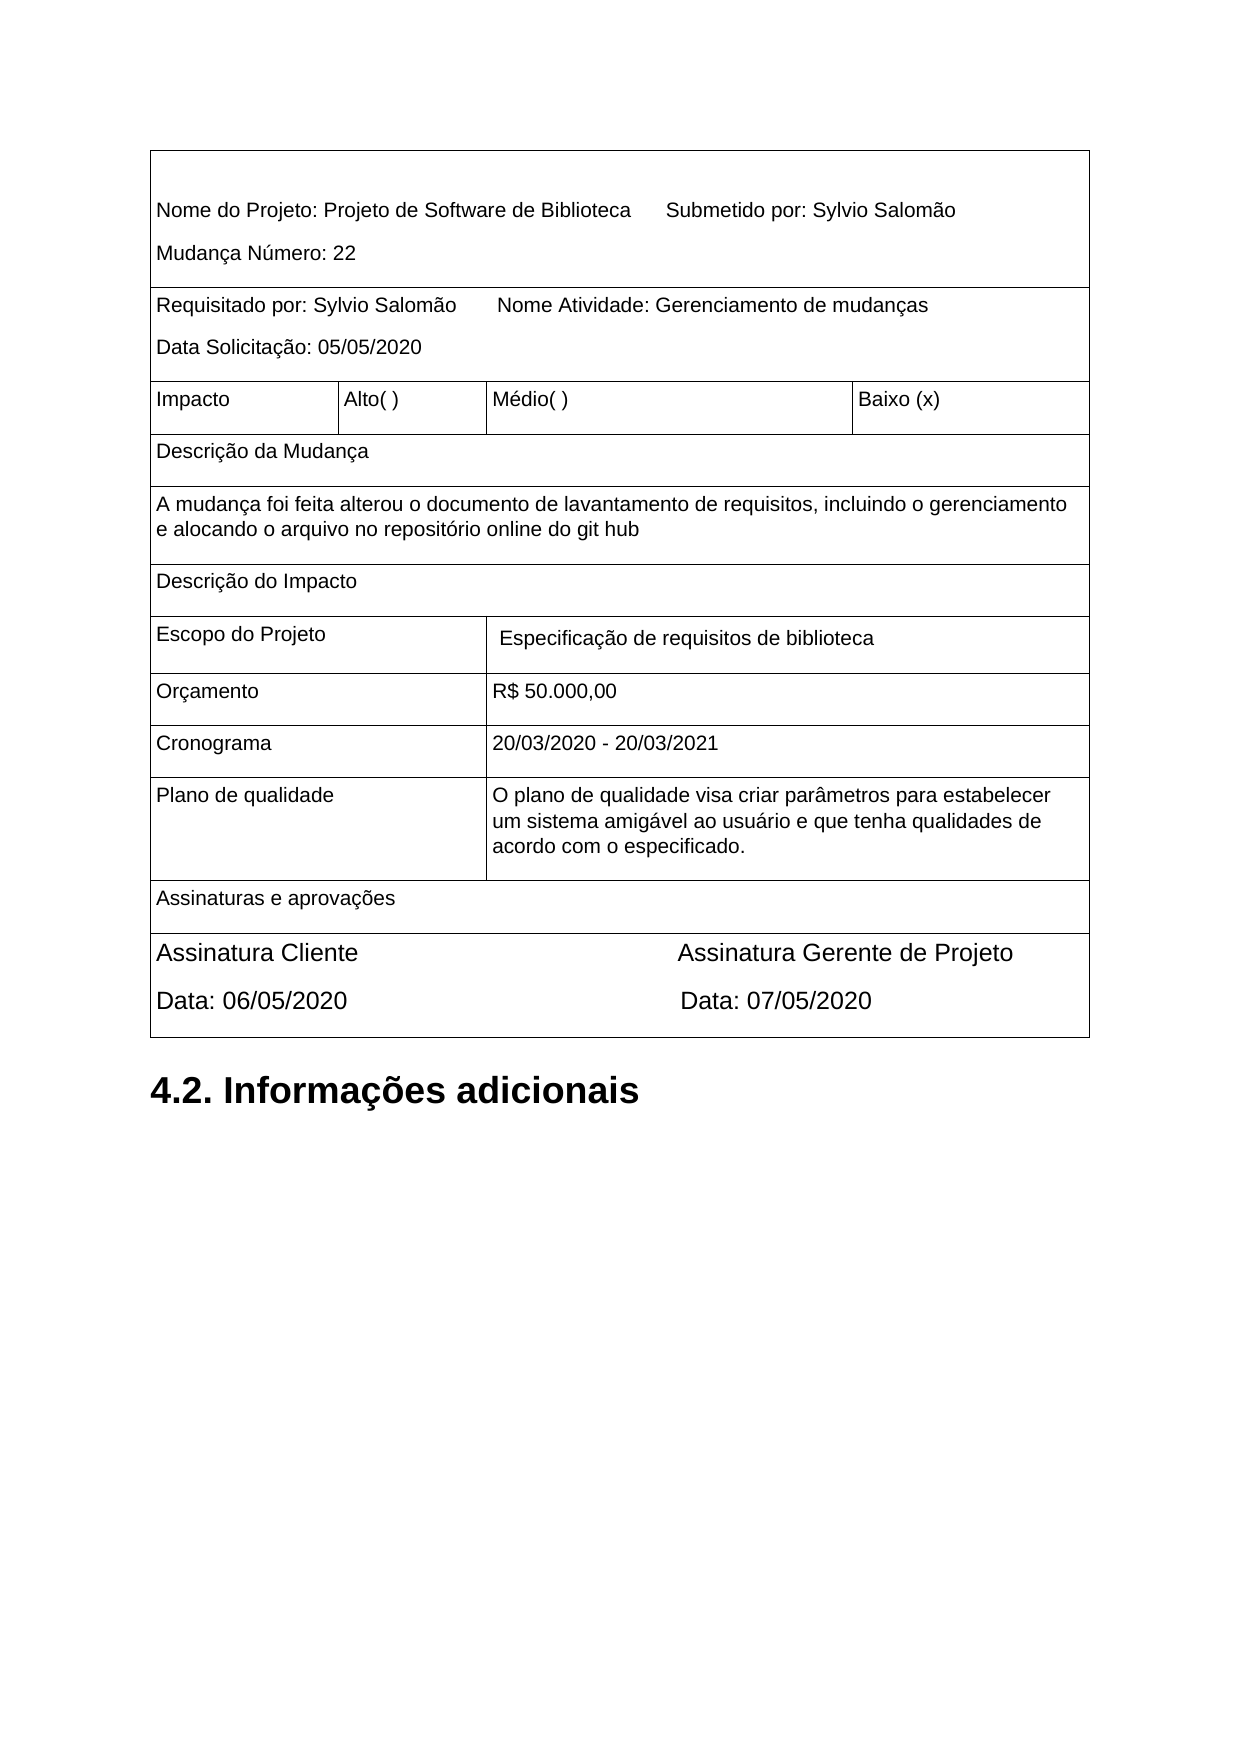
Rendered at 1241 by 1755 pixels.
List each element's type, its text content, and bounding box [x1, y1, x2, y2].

table_cell 20/03/2020 - 20/03/2021 [487, 726, 1089, 777]
table_cell Alto( ) [339, 382, 486, 433]
table_cell Escopo do Projeto [151, 617, 486, 673]
text 4.2. Informações adicionais [150, 1068, 1089, 1111]
table_cell Plano de qualidade [151, 778, 486, 880]
table_cell Assinaturas e aprovações [151, 881, 1089, 933]
table_cell Requisitado por: Sylvio Salomão Nome Atividade: Gerenciamento de mudanças Data Solicitação: 05/05/2020 [151, 288, 1089, 381]
table_cell Orçamento [151, 674, 486, 725]
table_cell Assinatura Cliente Assinatura Gerente de Projeto Data: 06/05/2020 Data: 07/05/2020 [151, 934, 1089, 1037]
table_cell Impacto [151, 382, 338, 433]
table_cell A mudança foi feita alterou o documento de lavantamento de requisitos, incluindo o gerenciamento e alocando o arquivo no repositório online do git hub [151, 487, 1089, 563]
table_cell Descrição da Mudança [151, 435, 1089, 486]
table_cell R$ 50.000,00 [487, 674, 1089, 725]
table_cell Baixo (x) [853, 382, 1089, 433]
table_cell O plano de qualidade visa criar parâmetros para estabelecer um sistema amigável ao usuário e que tenha qualidades de acordo com o especificado. [487, 778, 1089, 880]
table_cell Descrição do Impacto [151, 565, 1089, 616]
table_cell Médio( ) [487, 382, 852, 433]
table_cell Nome do Projeto: Projeto de Software de Biblioteca Submetido por: Sylvio Salomão Mudança Número: 22 [151, 151, 1089, 287]
table_cell Especificação de requisitos de biblioteca [487, 617, 1089, 673]
table_cell Cronograma [151, 726, 486, 777]
